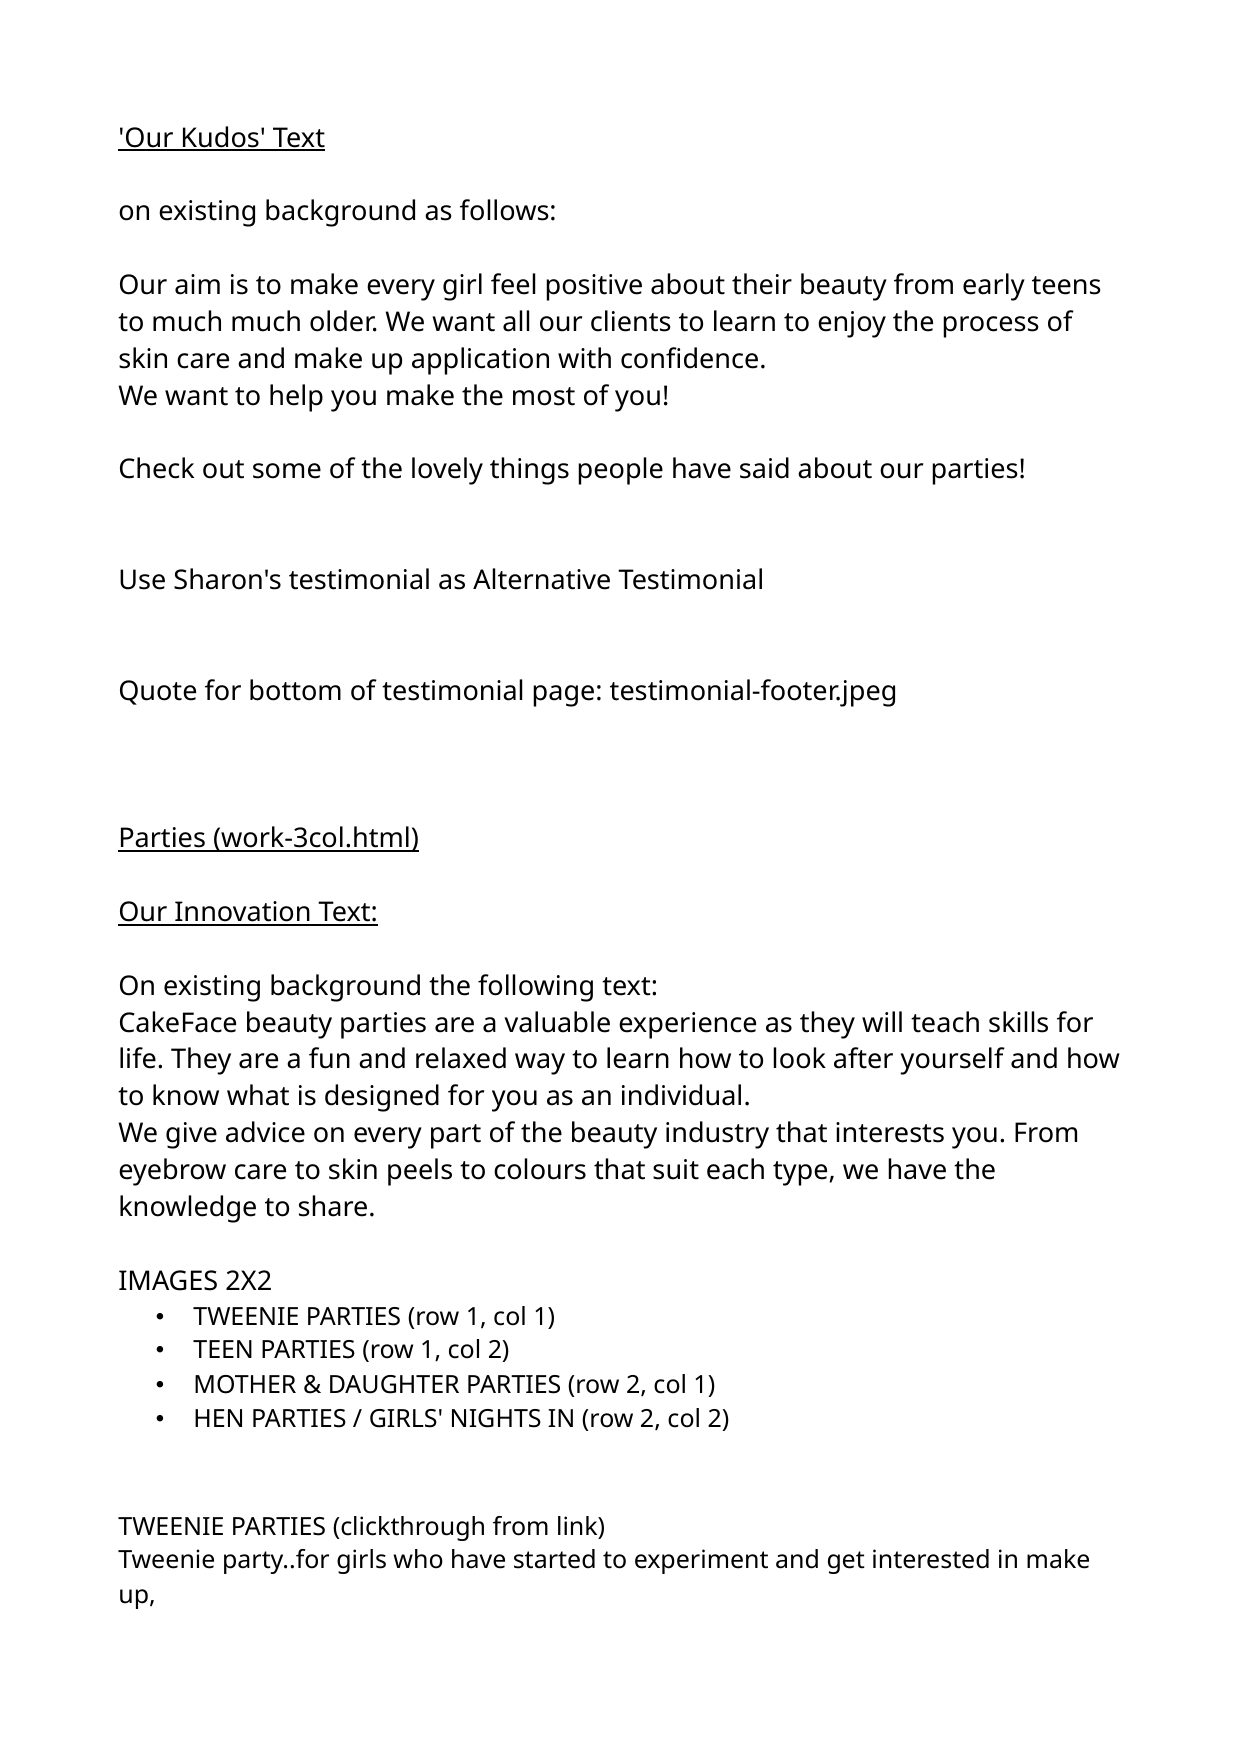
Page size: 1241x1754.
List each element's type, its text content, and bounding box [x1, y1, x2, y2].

text on existing background as follows: [118, 192, 1122, 229]
text We want to help you make the most of you! [118, 376, 1122, 413]
text IMAGES 2X2 [118, 1261, 1122, 1298]
text Our aim is to make every girl feel positive about their beauty from early teens to much much older. We want all our clients to learn to enjoy the process of skin care and make up application with confidence. [118, 266, 1122, 376]
text Quote for bottom of testimonial page: testimonial-footer.jpeg [118, 671, 1122, 708]
text Check out some of the lovely things people have said about our parties! [118, 450, 1122, 487]
text TWEENIE PARTIES (clickthrough from link) [118, 1508, 1122, 1542]
list TEEN PARTIES (row 1, col 2) [156, 1332, 1122, 1366]
text Parties (work-3col.html) [118, 819, 1122, 856]
list HEN PARTIES / GIRLS' NIGHTS IN (row 2, col 2) [156, 1400, 1122, 1434]
text 'Our Kudos' Text [118, 118, 1122, 155]
list TWEENIE PARTIES (row 1, col 1) [156, 1298, 1122, 1332]
text Use Sharon's testimonial as Alternative Testimonial [118, 561, 1122, 597]
text We give advice on every part of the beauty industry that interests you. From eyebrow care to skin peels to colours that suit each type, we have the knowledge to share. [118, 1114, 1122, 1224]
text Tweenie party..for girls who have started to experiment and get interested in make up, [118, 1542, 1122, 1610]
text On existing background the following text: [118, 966, 1122, 1003]
text Our Innovation Text: [118, 892, 1122, 929]
text CakeFace beauty parties are a valuable experience as they will teach skills for life. They are a fun and relaxed way to learn how to look after yourself and how to know what is designed for you as an individual. [118, 1003, 1122, 1114]
list MOTHER & DAUGHTER PARTIES (row 2, col 1) [156, 1366, 1122, 1400]
